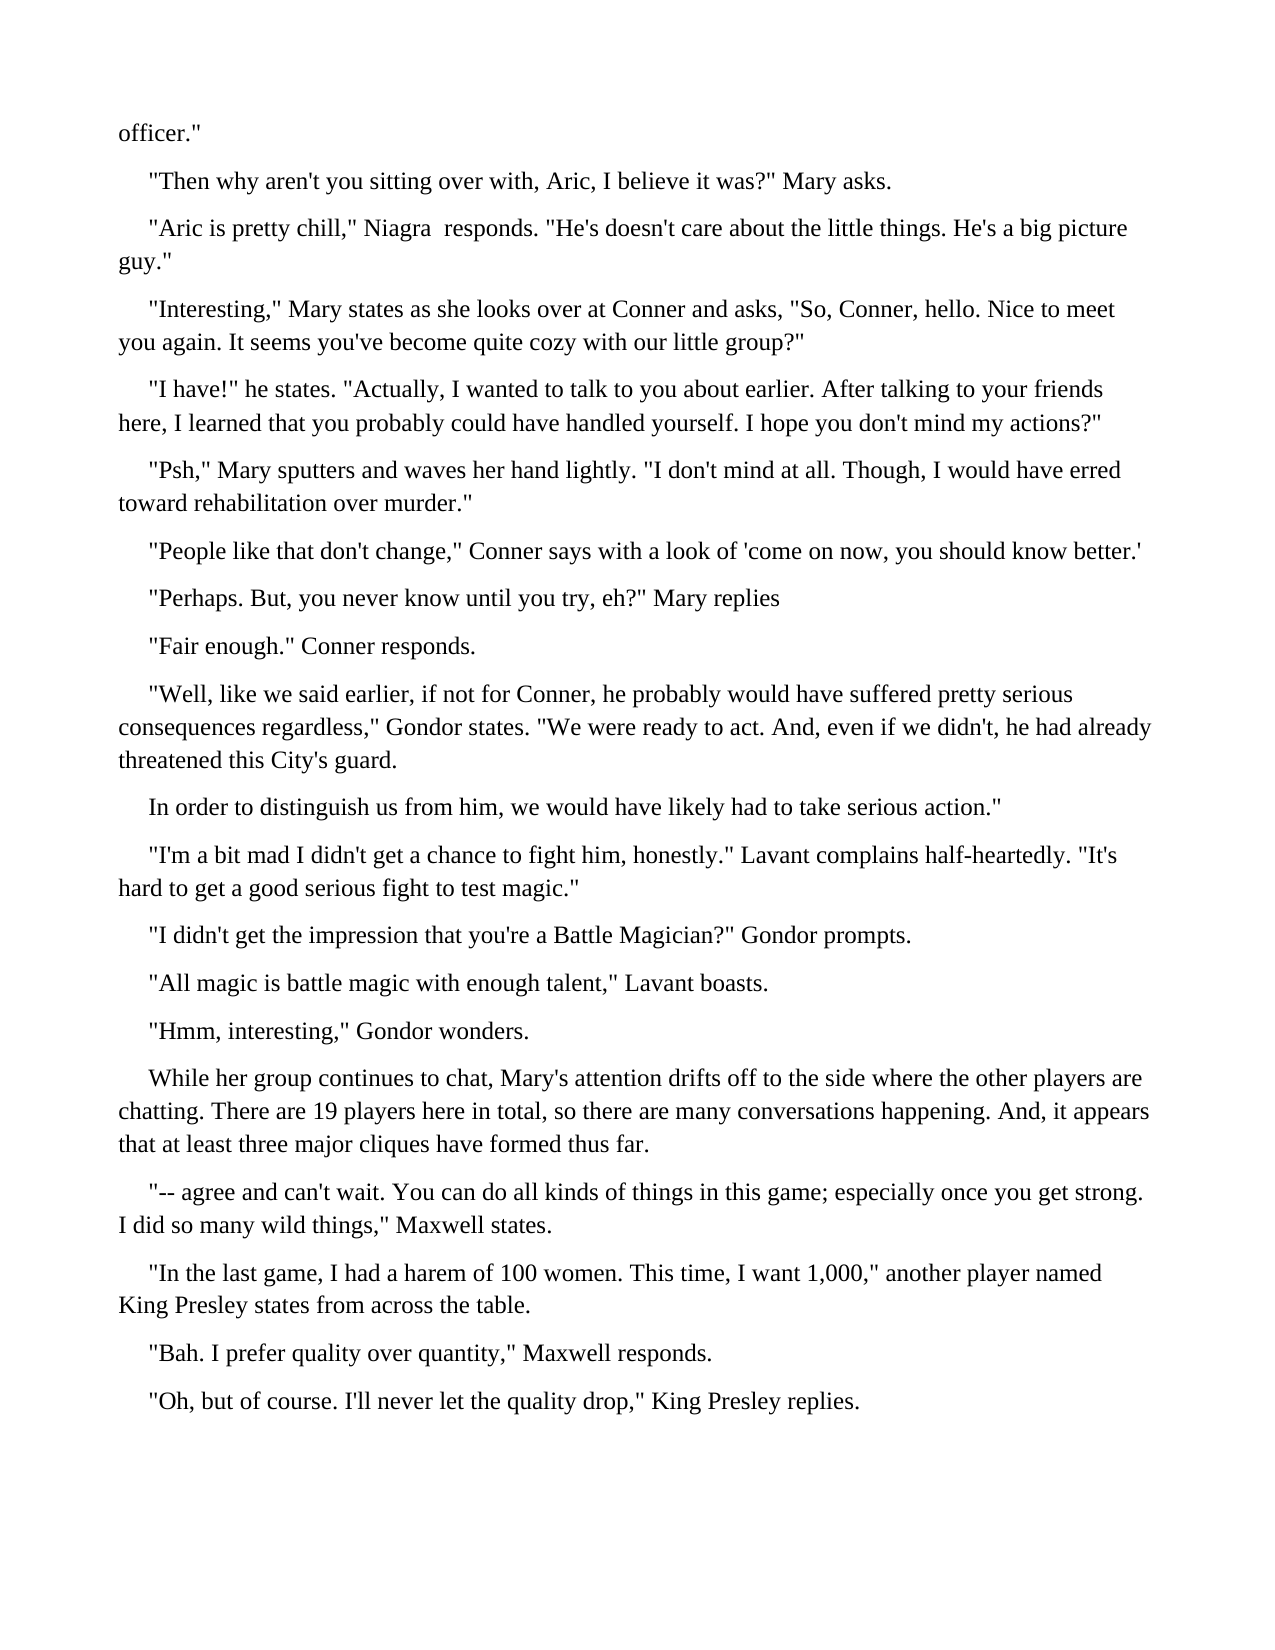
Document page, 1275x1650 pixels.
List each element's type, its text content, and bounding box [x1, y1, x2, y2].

text "I'm a bit mad I didn't get a chance to fight him, honestly." Lavant complains half-heartedly. "It's hard to get a good serious fight to test magic." [118, 840, 1157, 902]
text "Aric is pretty chill," Niagra responds. "He's doesn't care about the little things. He's a big picture guy." [118, 213, 1157, 275]
text "I didn't get the impression that you're a Battle Magician?" Gondor prompts. [118, 921, 1157, 949]
text "In the last game, I had a harem of 100 women. This time, I want 1,000," another player named King Presley states from across the table. [118, 1258, 1157, 1319]
text "Perhaps. But, you never know until you try, eh?" Mary replies [118, 583, 1157, 612]
text "I have!" he states. "Actually, I wanted to talk to you about earlier. After talking to your friends here, I learned that you probably could have handled yourself. I hope you don't mind my actions?" [118, 374, 1157, 436]
text While her group continues to chat, Mary's attention drifts off to the side where the other players are chatting. There are 19 players here in total, so there are many conversations happening. And, it appears that at least three major cliques have formed thus far. [118, 1063, 1157, 1158]
text "Hmm, interesting," Gondor wonders. [118, 1016, 1157, 1044]
text "Interesting," Mary states as she looks over at Conner and asks, "So, Conner, hello. Nice to meet you again. It seems you've become quite cozy with our little group?" [118, 294, 1157, 356]
text "People like that don't change," Conner says with a look of 'come on now, you should know better.' [118, 536, 1157, 564]
text "Well, like we said earlier, if not for Conner, he probably would have suffered pretty serious consequences regardless," Gondor states. "We were ready to act. And, even if we didn't, he had already threatened this City's guard. [118, 679, 1157, 773]
text officer." [118, 118, 1157, 147]
text "Psh," Mary sputters and waves her hand lightly. "I don't mind at all. Though, I would have erred toward rehabilitation over murder." [118, 455, 1157, 517]
text "Then why aren't you sitting over with, Aric, I believe it was?" Mary asks. [118, 166, 1157, 194]
text In order to distinguish us from him, we would have likely had to take serious action." [118, 792, 1157, 821]
text "All magic is battle magic with enough talent," Lavant boasts. [118, 968, 1157, 997]
text "Bah. I prefer quality over quantity," Maxwell responds. [118, 1338, 1157, 1367]
text "Fair enough." Conner responds. [118, 631, 1157, 660]
text "-- agree and can't wait. You can do all kinds of things in this game; especially once you get strong. I did so many wild things," Maxwell states. [118, 1177, 1157, 1239]
text "Oh, but of course. I'll never let the quality drop," King Presley replies. [118, 1386, 1157, 1414]
